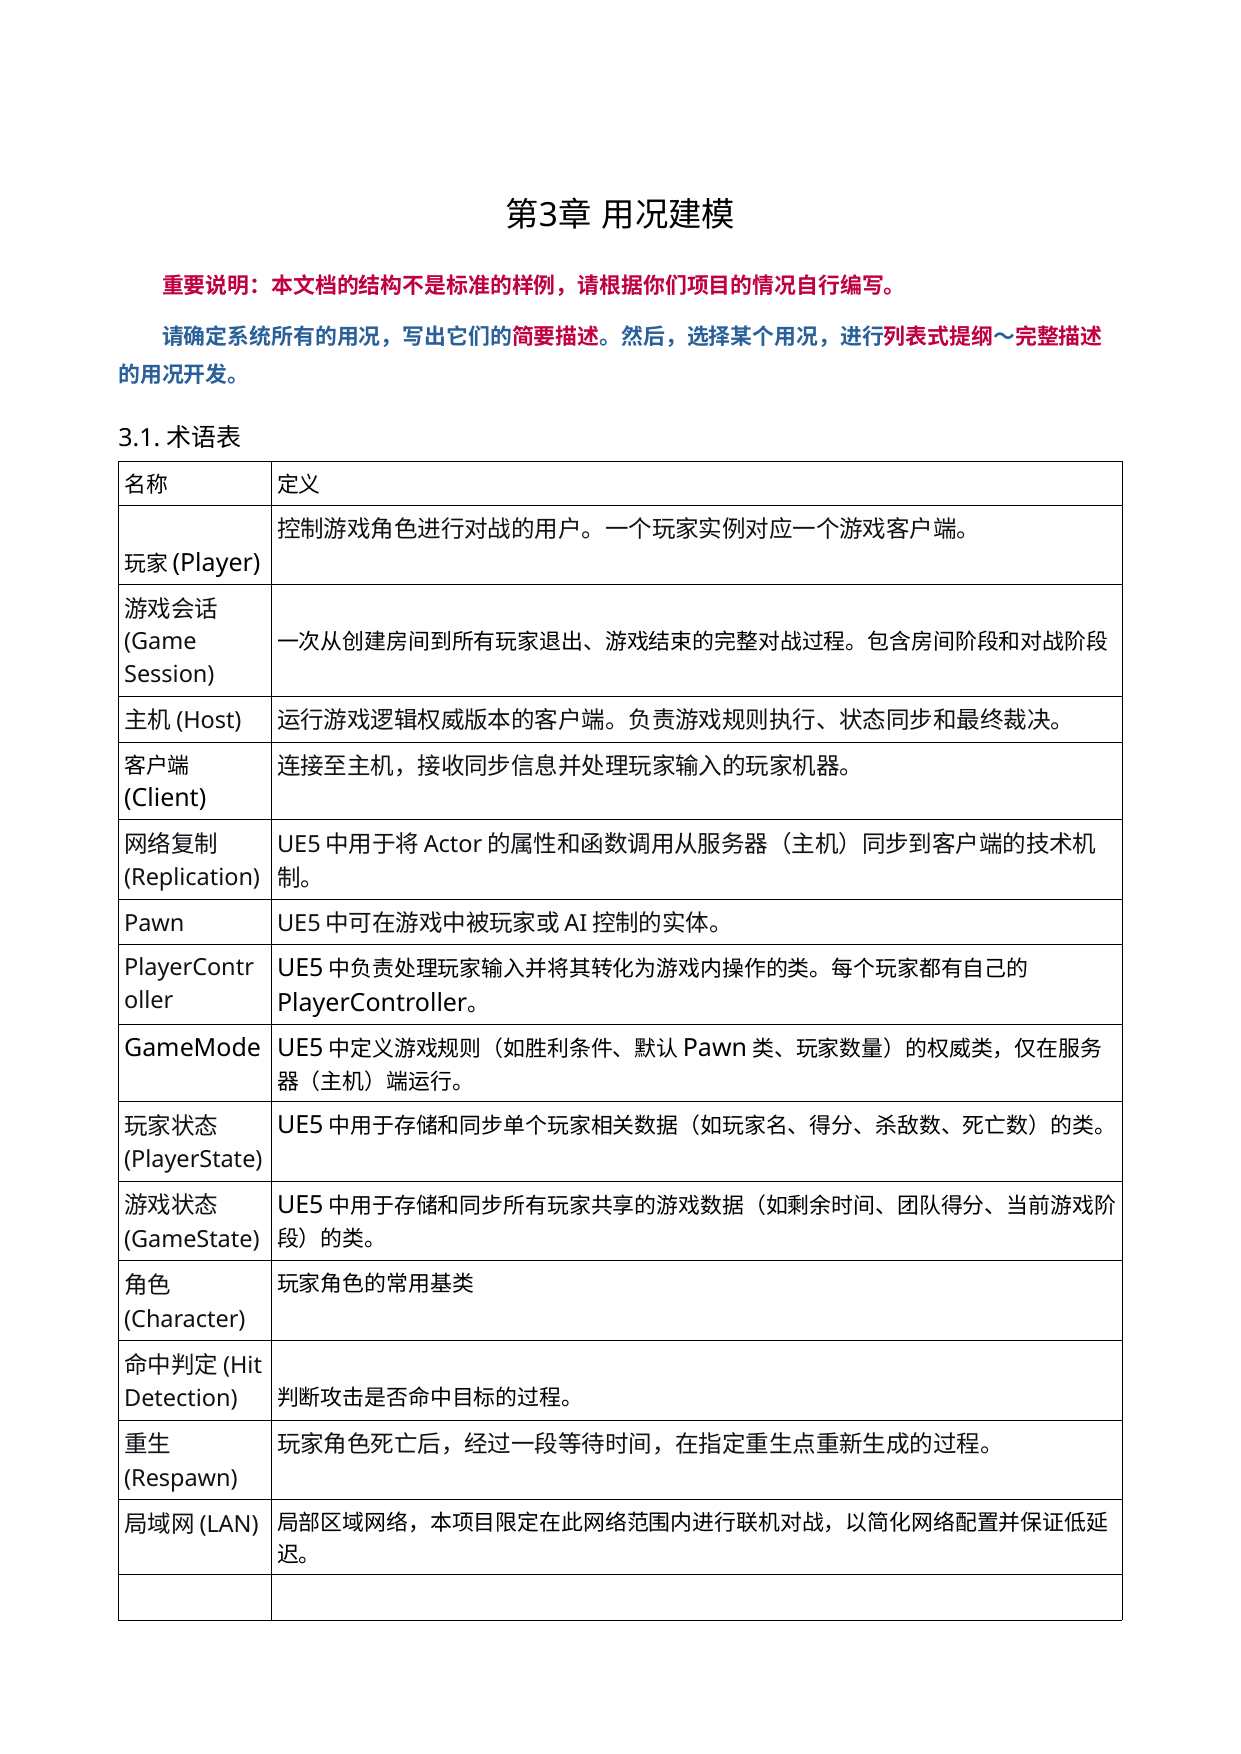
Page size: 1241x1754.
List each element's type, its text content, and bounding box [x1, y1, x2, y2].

table_cell 判断攻击是否命中目标的过程。 [272, 1341, 1122, 1420]
table_cell PlayerController [119, 945, 271, 1024]
table_cell [119, 1575, 271, 1620]
table_cell 一次从创建房间到所有玩家退出、游戏结束的完整对战过程。包含房间阶段和对战阶段 [272, 585, 1122, 696]
table_cell 玩家 (Player) [119, 506, 271, 584]
table_cell 网络复制 (Replication) [119, 820, 271, 899]
table_cell UE5中可在游戏中被玩家或AI控制的实体。 [272, 900, 1122, 944]
subtitle 术语表 [118, 418, 1122, 454]
subtitle 用况建模 [118, 188, 1122, 236]
table_cell UE5中负责处理玩家输入并将其转化为游戏内操作的类。每个玩家都有自己的PlayerController。 [272, 945, 1122, 1024]
text 重要说明：本文档的结构不是标准的样例，请根据你们项目的情况自行编写。 [118, 268, 1122, 300]
table_cell 重生 (Respawn) [119, 1421, 271, 1499]
table_header 定义 [272, 462, 1122, 504]
table_header 名称 [119, 462, 271, 504]
table_cell 游戏状态 (GameState) [119, 1182, 271, 1260]
table_cell UE5中用于存储和同步所有玩家共享的游戏数据（如剩余时间、团队得分、当前游戏阶段）的类。 [272, 1182, 1122, 1260]
table_cell 连接至主机，接收同步信息并处理玩家输入的玩家机器。 [272, 743, 1122, 819]
table_cell 局部区域网络，本项目限定在此网络范围内进行联机对战，以简化网络配置并保证低延迟。 [272, 1500, 1122, 1574]
text 请确定系统所有的用况，写出它们的简要描述。然后，选择某个用况，进行列表式提纲～完整描述的用况开发。 [118, 319, 1122, 389]
table_cell 主机 (Host) [119, 697, 271, 742]
table_cell UE5中用于将Actor的属性和函数调用从服务器（主机）同步到客户端的技术机制。 [272, 820, 1122, 899]
table_cell UE5中用于存储和同步单个玩家相关数据（如玩家名、得分、杀敌数、死亡数）的类。 [272, 1102, 1122, 1181]
table_cell 玩家角色死亡后，经过一段等待时间，在指定重生点重新生成的过程。 [272, 1421, 1122, 1499]
table_cell 客户端 (Client) [119, 743, 271, 819]
table_cell UE5中定义游戏规则（如胜利条件、默认Pawn类、玩家数量）的权威类，仅在服务器（主机）端运行。 [272, 1025, 1122, 1101]
table_cell 玩家状态 (PlayerState) [119, 1102, 271, 1181]
table_cell 命中判定 (Hit Detection) [119, 1341, 271, 1420]
table_cell 角色 (Character) [119, 1261, 271, 1340]
table_cell [272, 1575, 1122, 1620]
table_cell 游戏会话 (Game Session) [119, 585, 271, 696]
table_cell 控制游戏角色进行对战的用户。一个玩家实例对应一个游戏客户端。 [272, 506, 1122, 584]
table_cell GameMode [119, 1025, 271, 1101]
table_cell 玩家角色的常用基类 [272, 1261, 1122, 1340]
table_cell 局域网 (LAN) [119, 1500, 271, 1574]
table_cell 运行游戏逻辑权威版本的客户端。负责游戏规则执行、状态同步和最终裁决。 [272, 697, 1122, 742]
table_cell Pawn [119, 900, 271, 944]
